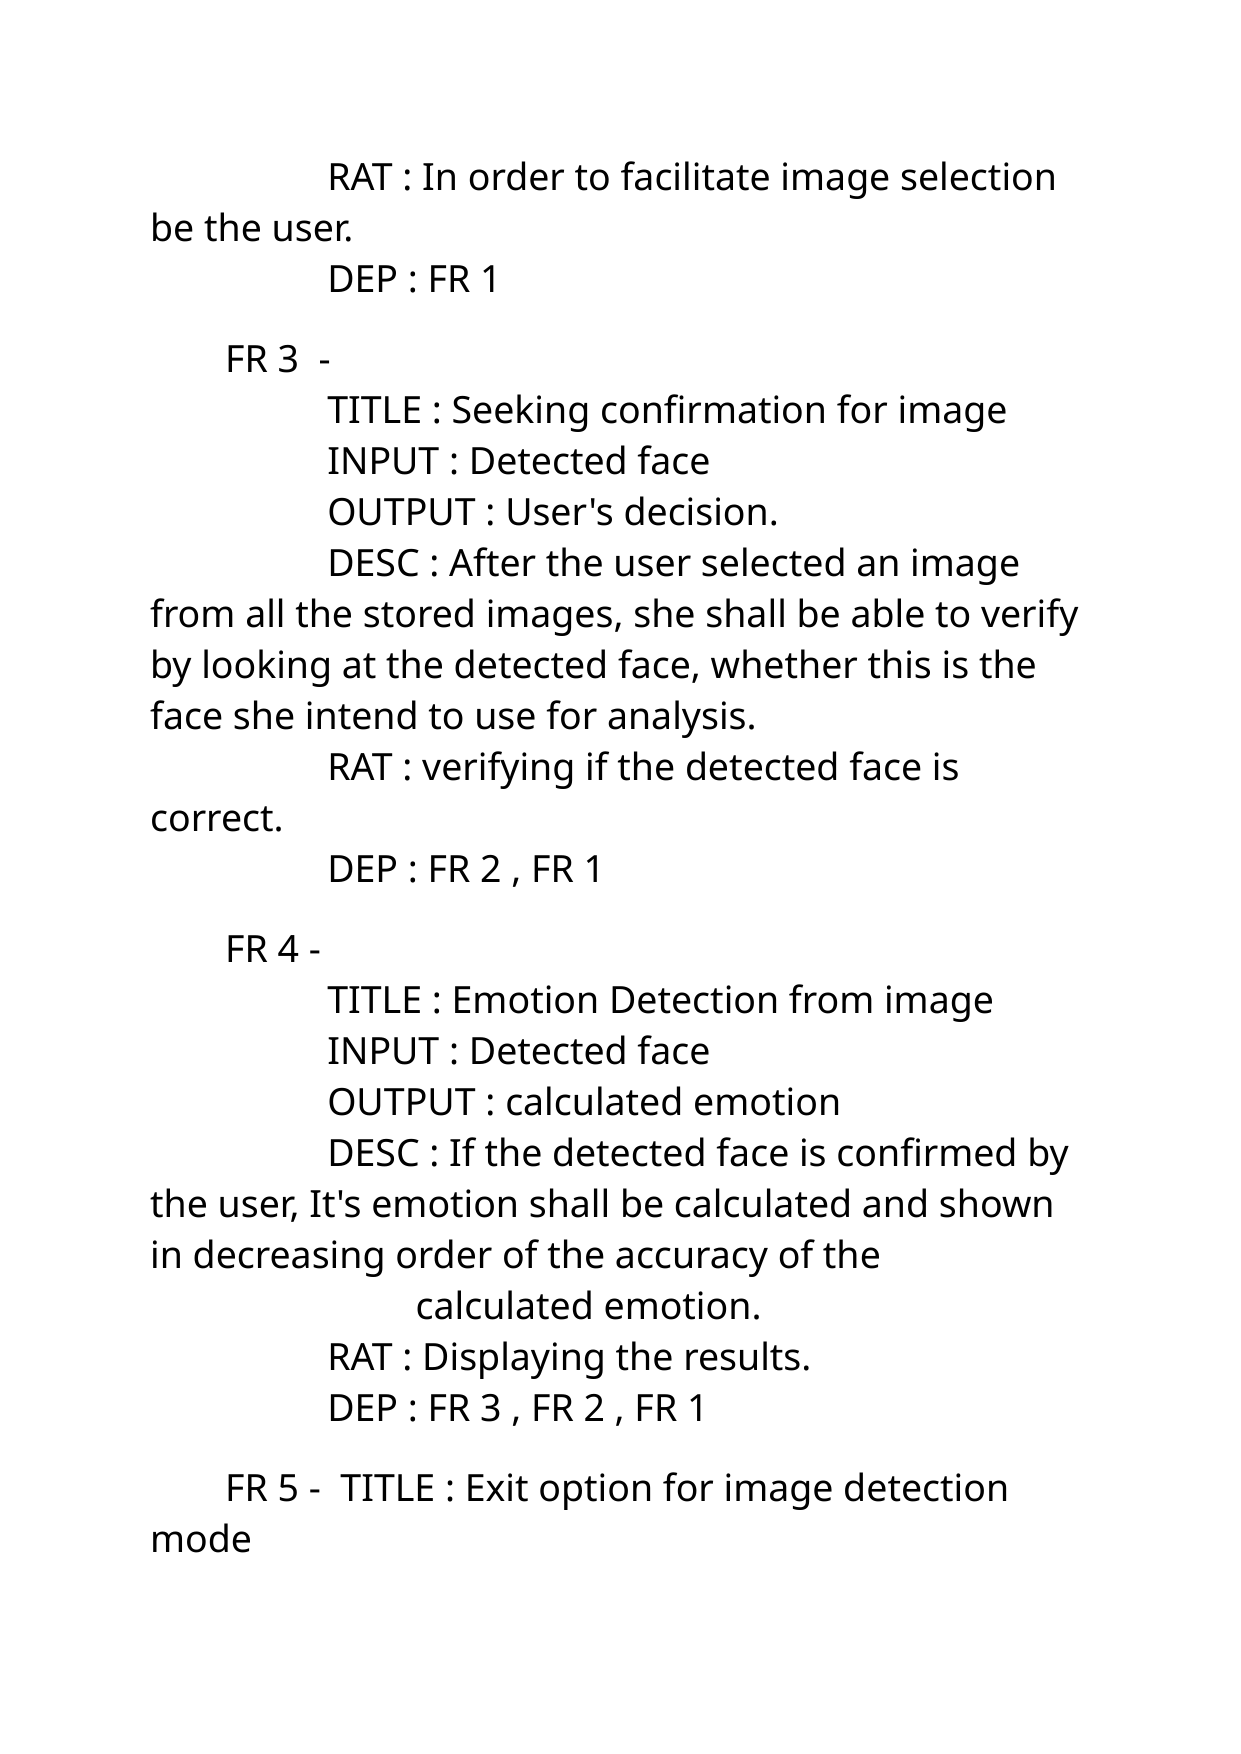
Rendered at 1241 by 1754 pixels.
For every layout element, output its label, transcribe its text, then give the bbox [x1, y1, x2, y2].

text INPUT : Detected face [150, 1024, 1090, 1075]
text DEP : FR 2 , FR 1 [150, 842, 1090, 893]
text FR 3 - [150, 332, 1090, 383]
text DESC : After the user selected an image from all the stored images, she shall be able to verify by looking at the detected face, whether this is the face she intend to use for analysis. [150, 536, 1090, 740]
text OUTPUT : User's decision. [150, 485, 1090, 536]
text DEP : FR 1 [150, 252, 1090, 303]
text FR 5 - TITLE : Exit option for image detection mode [150, 1461, 1090, 1563]
text TITLE : Emotion Detection from image [150, 973, 1090, 1024]
text INPUT : Detected face [150, 434, 1090, 485]
text TITLE : Seeking confirmation for image [150, 383, 1090, 434]
text OUTPUT : calculated emotion [150, 1075, 1090, 1126]
text RAT : Displaying the results. [150, 1330, 1090, 1381]
text RAT : verifying if the detected face is correct. [150, 740, 1090, 842]
text calculated emotion. [150, 1279, 1090, 1330]
text FR 4 - [150, 922, 1090, 973]
text DEP : FR 3 , FR 2 , FR 1 [150, 1381, 1090, 1432]
text RAT : In order to facilitate image selection be the user. [150, 150, 1090, 252]
text DESC : If the detected face is confirmed by the user, It's emotion shall be calculated and shown in decreasing order of the accuracy of the [150, 1126, 1090, 1279]
